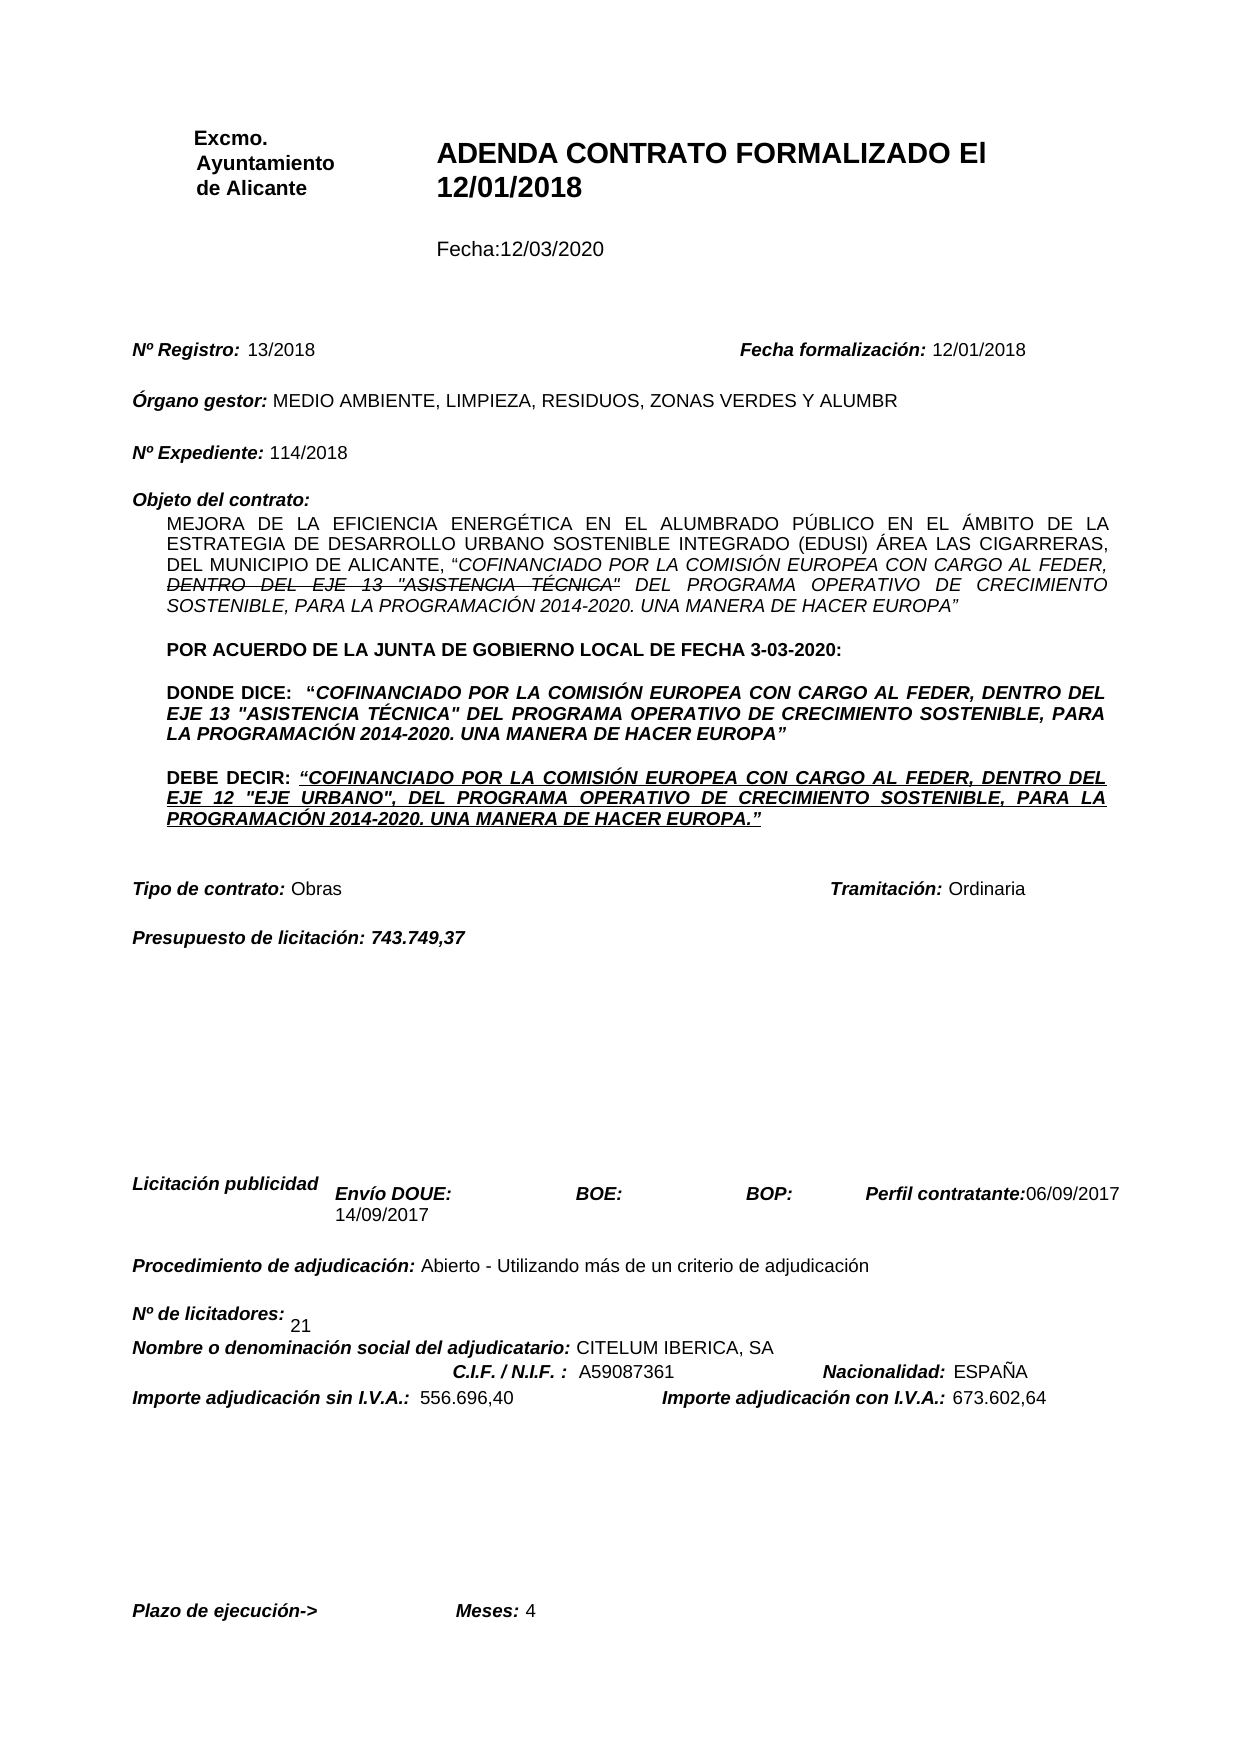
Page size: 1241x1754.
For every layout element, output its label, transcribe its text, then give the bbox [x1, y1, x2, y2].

text Órgano gestor: MEDIO AMBIENTE, LIMPIEZA, RESIDUOS, ZONAS VERDES Y ALUMBR [132, 390, 1122, 412]
subtitle Objeto del contrato: [132, 488, 1122, 510]
text Nº Expediente: 114/2018 [132, 442, 1122, 463]
text MEJORA DE LA EFICIENCIA ENERGÉTICA EN EL ALUMBRADO PÚBLICO EN EL ÁMBITO DE LA ESTRATEGIA DE DESARROLLO URBANO SOSTENIBLE INTEGRADO (EDUSI) ÁREA LAS CIGARRERAS, DEL MUNICIPIO DE ALICANTE, “COFINANCIADO POR LA COMISIÓN EUROPEA CON CARGO AL FEDER, DENTRO DEL EJE 13 "ASISTENCIA TÉCNICA" DEL PROGRAMA OPERATIVO DE CRECIMIENTO SOSTENIBLE, PARA LA PROGRAMACIÓN 2014-2020. UNA MANERA DE HACER EUROPA” [166, 513, 1110, 616]
text POR ACUERDO DE LA JUNTA DE GOBIERNO LOCAL DE FECHA 3-03-2020: [166, 638, 1109, 660]
text Perfil contratante:06/09/2017 [865, 1182, 1122, 1204]
text Procedimiento de adjudicación: Abierto - Utilizando más de un criterio de adjudicación [132, 1255, 1122, 1276]
subtitle Nº de licitadores: 21 [132, 1303, 1122, 1337]
text Nombre o denominación social del adjudicatario: CITELUM IBERICA, SA [132, 1337, 1122, 1359]
subtitle Licitación publicidad [132, 1172, 321, 1194]
text Tipo de contrato: Obras Tramitación: Ordinaria [132, 878, 1122, 900]
text DONDE DICE: “COFINANCIADO POR LA COMISIÓN EUROPEA CON CARGO AL FEDER, DENTRO DEL EJE 13 "ASISTENCIA TÉCNICA" DEL PROGRAMA OPERATIVO DE CRECIMIENTO SOSTENIBLE, PARA LA PROGRAMACIÓN 2014-2020. UNA MANERA DE HACER EUROPA” [166, 682, 1109, 744]
text Envío DOUE: BOE: BOP: 14/09/2017 [335, 1182, 845, 1226]
subtitle Plazo de ejecución-> Meses: 4 [132, 1599, 1122, 1621]
text C.I.F. / N.I.F. : A59087361 Nacionalidad: ESPAÑA [452, 1361, 1122, 1382]
text DEBE DECIR: “COFINANCIADO POR LA COMISIÓN EUROPEA CON CARGO AL FEDER, DENTRO DEL EJE 12 "EJE URBANO", DEL PROGRAMA OPERATIVO DE CRECIMIENTO SOSTENIBLE, PARA LA PROGRAMACIÓN 2014-2020. UNA MANERA DE HACER EUROPA.” [166, 766, 1109, 829]
text Importe adjudicación sin I.V.A.: 556.696,40 Importe adjudicación con I.V.A.: 673.602,64 [132, 1387, 1122, 1409]
text Nº Registro: 13/2018 Fecha formalización: 12/01/2018 [132, 338, 1122, 360]
text Presupuesto de licitación: 743.749,37 [132, 927, 1122, 949]
text ADENDA CONTRATO FORMALIZADO El 12/01/2018 Fecha:12/03/2020 [436, 136, 1122, 275]
text Excmo. Ayuntamiento de Alicante [194, 126, 346, 200]
